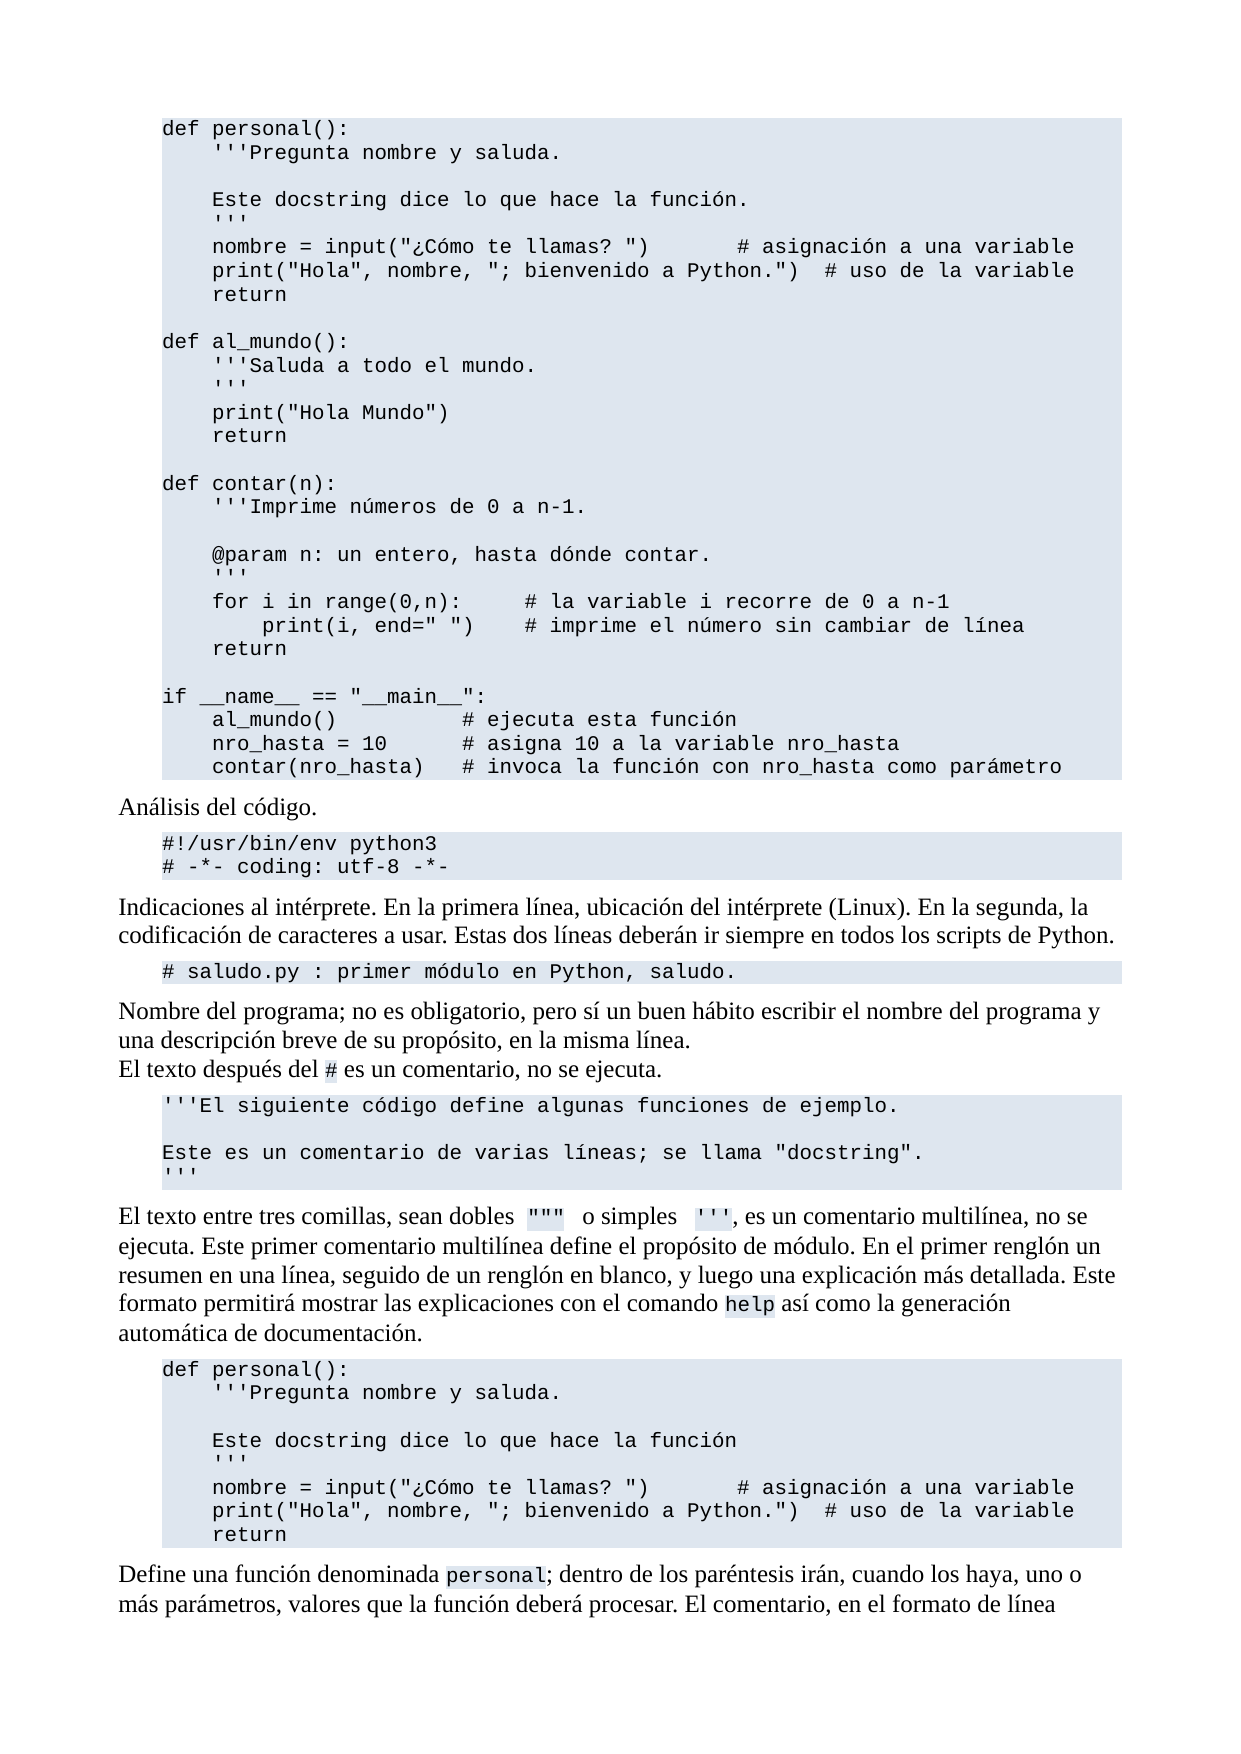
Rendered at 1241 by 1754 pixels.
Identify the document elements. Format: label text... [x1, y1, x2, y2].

text return [162, 426, 1122, 449]
text ''' [162, 1166, 1122, 1190]
text El texto después del # es un comentario, no se ejecuta. [118, 1054, 1122, 1083]
text ''' [162, 213, 1122, 236]
text nombre = input("¿Cómo te llamas? ") # asignación a una variable [162, 1477, 1122, 1501]
text #!/usr/bin/env python3 [162, 832, 1122, 856]
text '''Saluda a todo el mundo. [162, 354, 1122, 378]
text '''Imprime números de 0 a n-1. [162, 496, 1122, 520]
text return [162, 638, 1122, 662]
text nro_hasta = 10 # asigna 10 a la variable nro_hasta [162, 733, 1122, 757]
text print(i, end=" ") # imprime el número sin cambiar de línea [162, 615, 1122, 638]
text '''Pregunta nombre y saluda. [162, 142, 1122, 165]
text if __name__ == "__main__": [162, 686, 1122, 709]
text for i in range(0,n): # la variable i recorre de 0 a n-1 [162, 591, 1122, 615]
text print("Hola", nombre, "; bienvenido a Python.") # uso de la variable [162, 1501, 1122, 1524]
text Nombre del programa; no es obligatorio, pero sí un buen hábito escribir el nombre del programa y una descripción breve de su propósito, en la misma línea. [118, 996, 1122, 1054]
text contar(nro_hasta) # invoca la función con nro_hasta como parámetro [162, 757, 1122, 780]
text Análisis del código. [118, 792, 1122, 821]
text nombre = input("¿Cómo te llamas? ") # asignación a una variable [162, 236, 1122, 260]
text print("Hola Mundo") [162, 402, 1122, 426]
text @param n: un entero, hasta dónde contar. [162, 544, 1122, 567]
text # -*- coding: utf-8 -*- [162, 856, 1122, 880]
text return [162, 284, 1122, 307]
text Indicaciones al intérprete. En la primera línea, ubicación del intérprete (Linux). En la segunda, la codificación de caracteres a usar. Estas dos líneas deberán ir siempre en todos los scripts de Python. [118, 892, 1122, 949]
text def contar(n): [162, 473, 1122, 496]
text al_mundo() # ejecuta esta función [162, 709, 1122, 733]
text def al_mundo(): [162, 331, 1122, 354]
text El texto entre tres comillas, sean dobles """ o simples ''', es un comentario multilínea, no se ejecuta. Este primer comentario multilínea define el propósito de módulo. En el primer renglón un resumen en una línea, seguido de un renglón en blanco, y luego una explicación más detallada. Este formato permitirá mostrar las explicaciones con el comando help así como la generación automática de documentación. [118, 1201, 1122, 1347]
text Este es un comentario de varias líneas; se llama "docstring". [162, 1142, 1122, 1166]
text Define una función denominada personal; dentro de los paréntesis irán, cuando los haya, uno o más parámetros, valores que la función deberá procesar. El comentario, en el formato de línea [118, 1559, 1122, 1618]
text def personal(): [162, 118, 1122, 142]
text # saludo.py : primer módulo en Python, saludo. [162, 961, 1122, 984]
text def personal(): [162, 1359, 1122, 1382]
text print("Hola", nombre, "; bienvenido a Python.") # uso de la variable [162, 260, 1122, 284]
text '''Pregunta nombre y saluda. [162, 1382, 1122, 1406]
text return [162, 1524, 1122, 1548]
text '''El siguiente código define algunas funciones de ejemplo. [162, 1095, 1122, 1119]
text Este docstring dice lo que hace la función. [162, 189, 1122, 213]
text ''' [162, 567, 1122, 591]
text Este docstring dice lo que hace la función [162, 1429, 1122, 1453]
text ''' [162, 1453, 1122, 1477]
text ''' [162, 378, 1122, 402]
